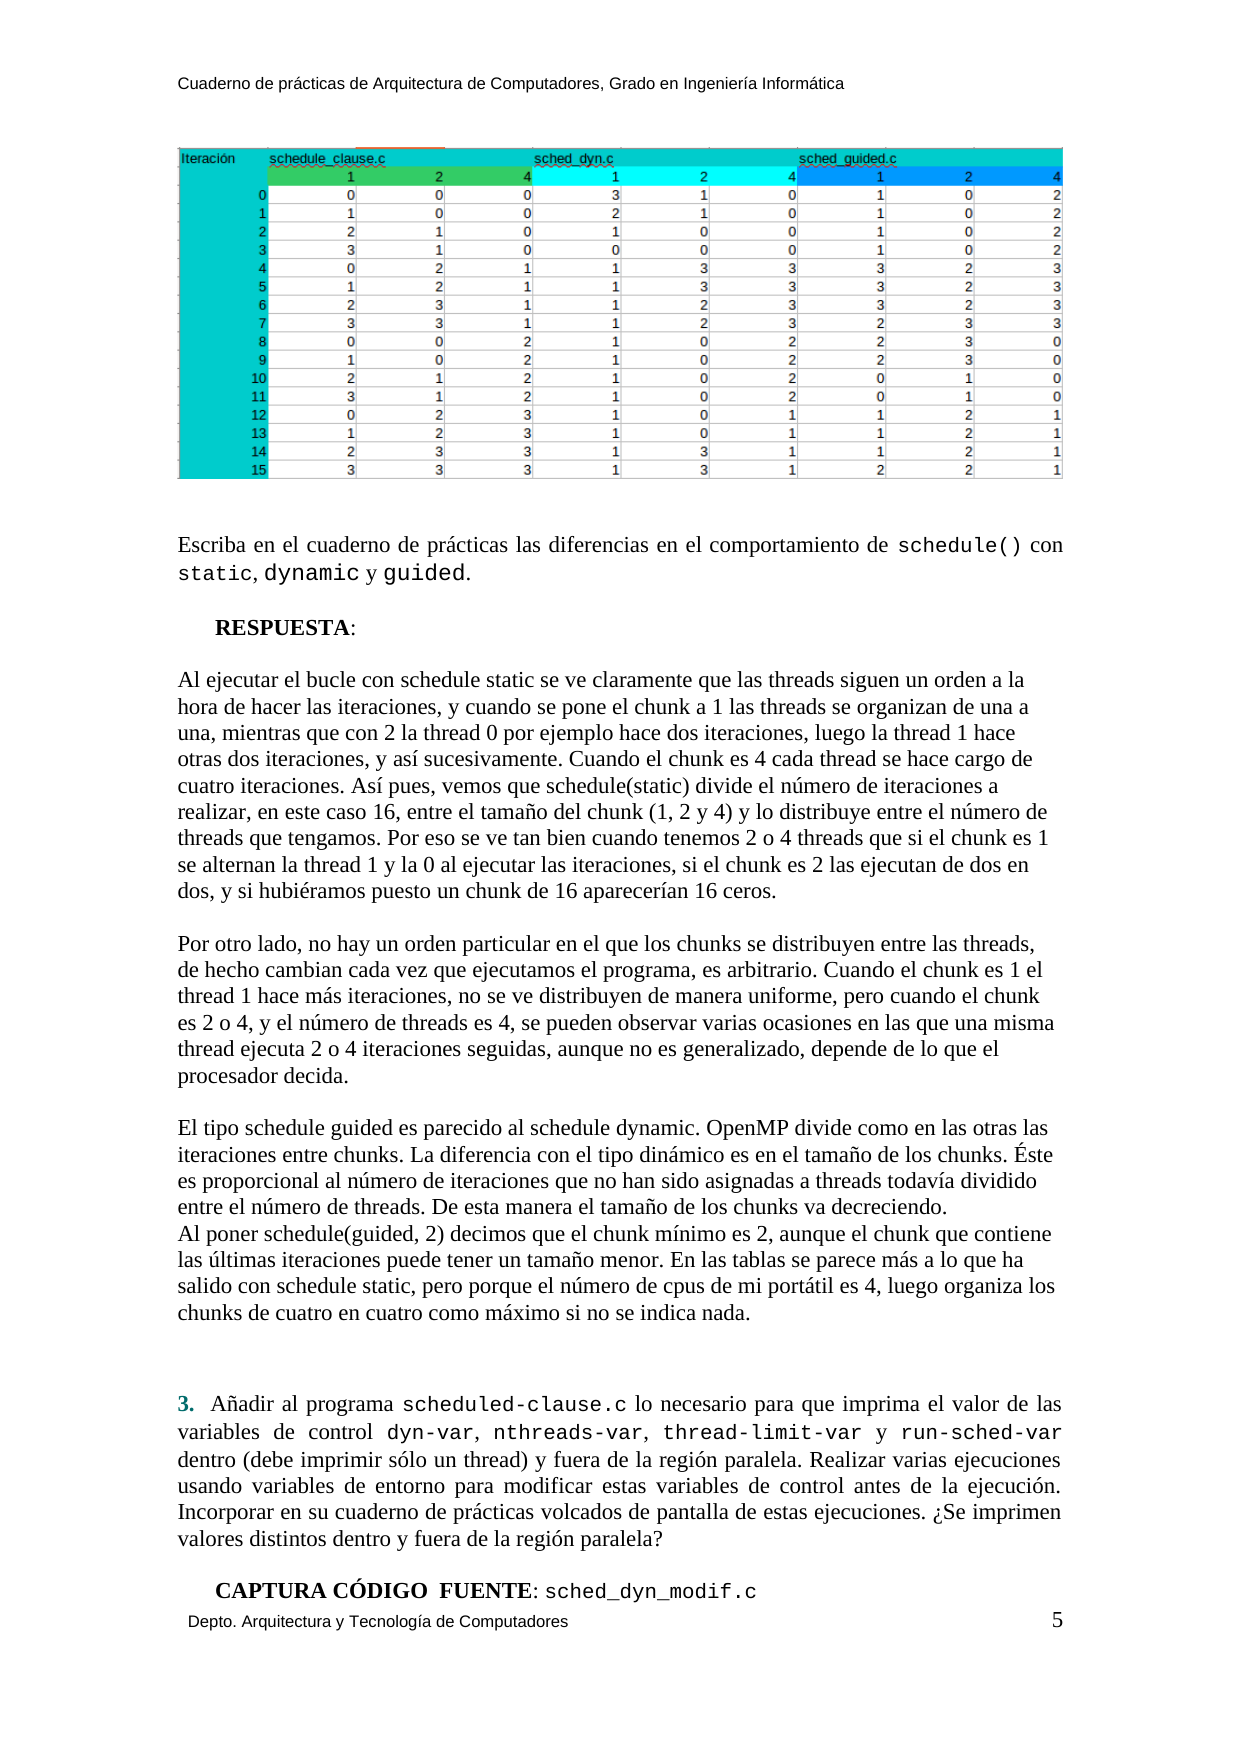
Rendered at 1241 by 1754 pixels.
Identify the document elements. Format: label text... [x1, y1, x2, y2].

text RESPUESTA: [215, 614, 1063, 640]
list 3. Añadir al programa scheduled-clause.c lo necesario para que imprima el valor de las variables de control dyn-var, nthreads-var, thread-limit-var y run-sched-var dentro (debe imprimir sólo un thread) y fuera de la región paralela. Realizar varias ejecuciones usando variables de entorno para modificar estas variables de control antes de la ejecución. Incorporar en su cuaderno de prácticas volcados de pantalla de estas ejecuciones. ¿Se imprimen valores distintos dentro y fuera de la región paralela? [177, 1390, 1063, 1551]
text Al ejecutar el bucle con schedule static se ve claramente que las threads siguen un orden a la hora de hacer las iteraciones, y cuando se pone el chunk a 1 las threads se organizan de una a una, mientras que con 2 la thread 0 por ejemplo hace dos iteraciones, luego la thread 1 hace otras dos iteraciones, y así sucesivamente. Cuando el chunk es 4 cada thread se hace cargo de cuatro iteraciones. Así pues, vemos que schedule(static) divide el número de iteraciones a realizar, en este caso 16, entre el tamaño del chunk (1, 2 y 4) y lo distribuye entre el número de threads que tengamos. Por eso se ve tan bien cuando tenemos 2 o 4 threads que si el chunk es 1 se alternan la thread 1 y la 0 al ejecutar las iteraciones, si el chunk es 2 las ejecutan de dos en dos, y si hubiéramos puesto un chunk de 16 aparecerían 16 ceros. [177, 666, 1063, 903]
picture [177, 147, 1063, 479]
text Por otro lado, no hay un orden particular en el que los chunks se distribuyen entre las threads, de hecho cambian cada vez que ejecutamos el programa, es arbitrario. Cuando el chunk es 1 el thread 1 hace más iteraciones, no se ve distribuyen de manera uniforme, pero cuando el chunk es 2 o 4, y el número de threads es 4, se pueden observar varias ocasiones en las que una misma thread ejecuta 2 o 4 iteraciones seguidas, aunque no es generalizado, depende de lo que el procesador decida. [177, 930, 1063, 1088]
text Al poner schedule(guided, 2) decimos que el chunk mínimo es 2, aunque el chunk que contiene las últimas iteraciones puede tener un tamaño menor. En las tablas se parece más a lo que ha salido con schedule static, pero porque el número de cpus de mi portátil es 4, luego organiza los chunks de cuatro en cuatro como máximo si no se indica nada. [177, 1220, 1063, 1325]
text CAPTURA CÓDIGO FUENTE: sched_dyn_modif.c [215, 1577, 1063, 1605]
list Escriba en el cuaderno de prácticas las diferencias en el comportamiento de schedule() con static, dynamic y guided. [177, 531, 1063, 587]
text El tipo schedule guided es parecido al schedule dynamic. OpenMP divide como en las otras las iteraciones entre chunks. La diferencia con el tipo dinámico es en el tamaño de los chunks. Éste es proporcional al número de iteraciones que no han sido asignadas a threads todavía dividido entre el número de threads. De esta manera el tamaño de los chunks va decreciendo. [177, 1114, 1063, 1220]
